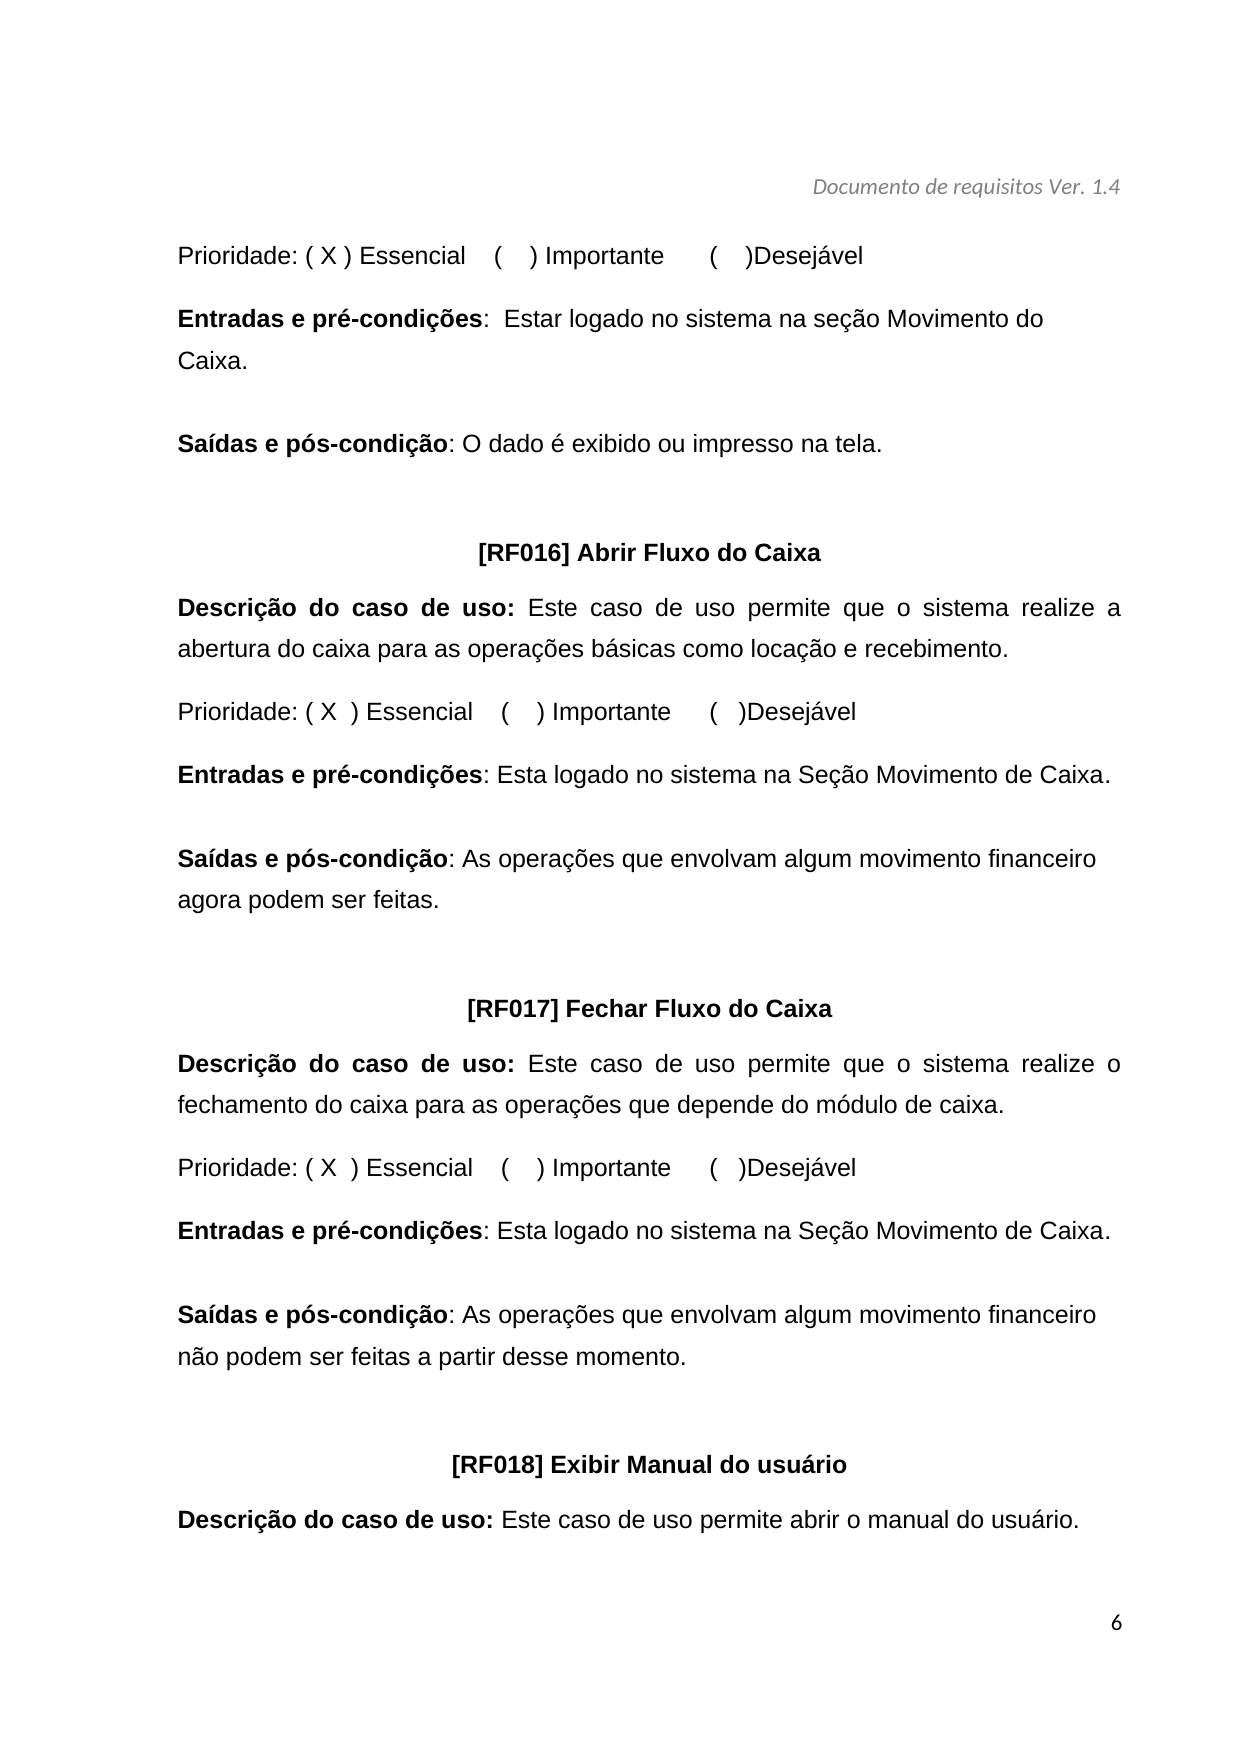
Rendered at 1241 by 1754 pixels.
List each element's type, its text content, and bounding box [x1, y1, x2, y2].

text Saídas e pós-condição: As operações que envolvam algum movimento financeiro não podem ser feitas a partir desse momento. [177, 1301, 1122, 1370]
text [RF018] Exibir Manual do usuário [177, 1451, 1122, 1479]
text Prioridade: ( X ) Essencial ( ) Importante ( )Desejável [177, 1154, 1122, 1182]
text Descrição do caso de uso: Este caso de uso permite que o sistema realize a abertura do caixa para as operações básicas como locação e recebimento. [177, 593, 1122, 663]
text Saídas e pós-condição: As operações que envolvam algum movimento financeiro agora podem ser feitas. [177, 844, 1122, 914]
text Entradas e pré-condições: Esta logado no sistema na Seção Movimento de Caixa. [177, 761, 1122, 789]
text Descrição do caso de uso: Este caso de uso permite que o sistema realize o fechamento do caixa para as operações que depende do módulo de caixa. [177, 1049, 1122, 1119]
text Prioridade: ( X ) Essencial ( ) Importante ( )Desejável [177, 698, 1122, 726]
text Saídas e pós-condição: O dado é exibido ou impresso na tela. [177, 430, 1122, 458]
text Entradas e pré-condições: Estar logado no sistema na seção Movimento do Caixa. [177, 305, 1122, 374]
text [RF017] Fechar Fluxo do Caixa [177, 995, 1122, 1023]
text Entradas e pré-condições: Esta logado no sistema na Seção Movimento de Caixa. [177, 1217, 1122, 1245]
text Prioridade: ( X ) Essencial ( ) Importante ( )Desejável [177, 242, 1122, 270]
text Descrição do caso de uso: Este caso de uso permite abrir o manual do usuário. [177, 1506, 1122, 1533]
text [RF016] Abrir Fluxo do Caixa [177, 539, 1122, 567]
